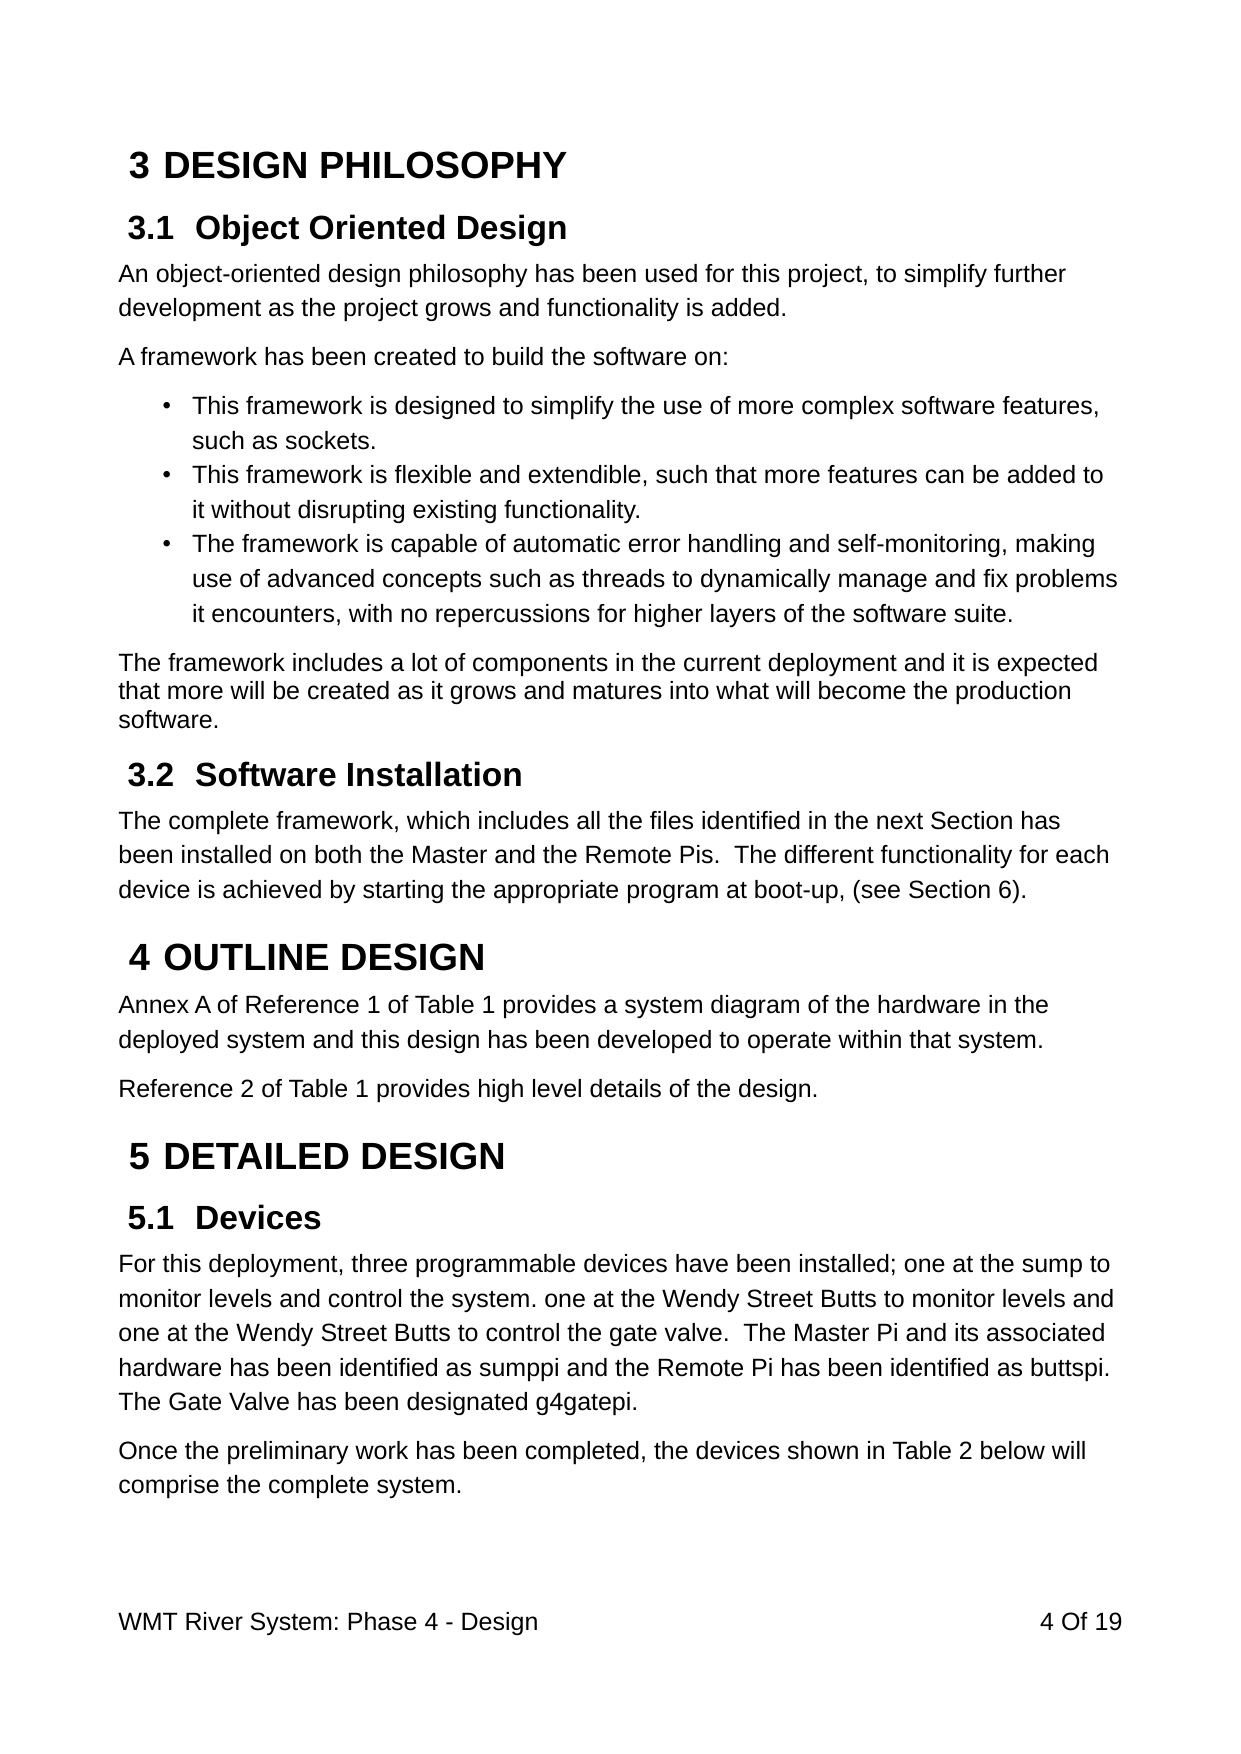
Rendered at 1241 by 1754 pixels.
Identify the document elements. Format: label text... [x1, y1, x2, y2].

text A framework has been created to build the software on: [118, 342, 1122, 371]
subtitle Object Oriented Design [118, 208, 1122, 246]
subtitle Devices [118, 1198, 1122, 1237]
text An object-oriented design philosophy has been used for this project, to simplify further development as the project grows and functionality is added. [118, 259, 1122, 322]
text The complete framework, which includes all the files identified in the next Section has been installed on both the Master and the Remote Pis. The different functionality for each device is achieved by starting the appropriate program at boot-up, (see Section 6). [118, 806, 1122, 903]
subtitle Software Installation [118, 755, 1122, 793]
list The framework is capable of automatic error handling and self-monitoring, making use of advanced concepts such as threads to dynamically manage and fix problems it encounters, with no repercussions for higher layers of the software suite. [162, 529, 1122, 627]
text Annex A of Reference 1 of Table 1 provides a system diagram of the hardware in the deployed system and this design has been developed to operate within that system. [118, 990, 1122, 1054]
list This framework is flexible and extendible, such that more features can be added to it without disrupting existing functionality. [162, 460, 1122, 524]
list This framework is designed to simplify the use of more complex software features, such as sockets. [162, 391, 1122, 455]
subtitle DESIGN PHILOSOPHY [118, 143, 1122, 187]
subtitle OUTLINE DESIGN [118, 934, 1122, 978]
text For this deployment, three programmable devices have been installed; one at the sump to monitor levels and control the system. one at the Wendy Street Butts to monitor levels and one at the Wendy Street Butts to control the gate valve. The Master Pi and its associated hardware has been identified as sumppi and the Remote Pi has been identified as buttspi. The Gate Valve has been designated g4gatepi. [118, 1249, 1122, 1416]
text Once the preliminary work has been completed, the devices shown in Table 2 below will comprise the complete system. [118, 1436, 1122, 1499]
text Reference 2 of Table 1 provides high level details of the design. [118, 1074, 1122, 1103]
subtitle DETAILED DESIGN [118, 1133, 1122, 1177]
text The framework includes a lot of components in the current deployment and it is expected that more will be created as it grows and matures into what will become the production software. [118, 648, 1122, 734]
